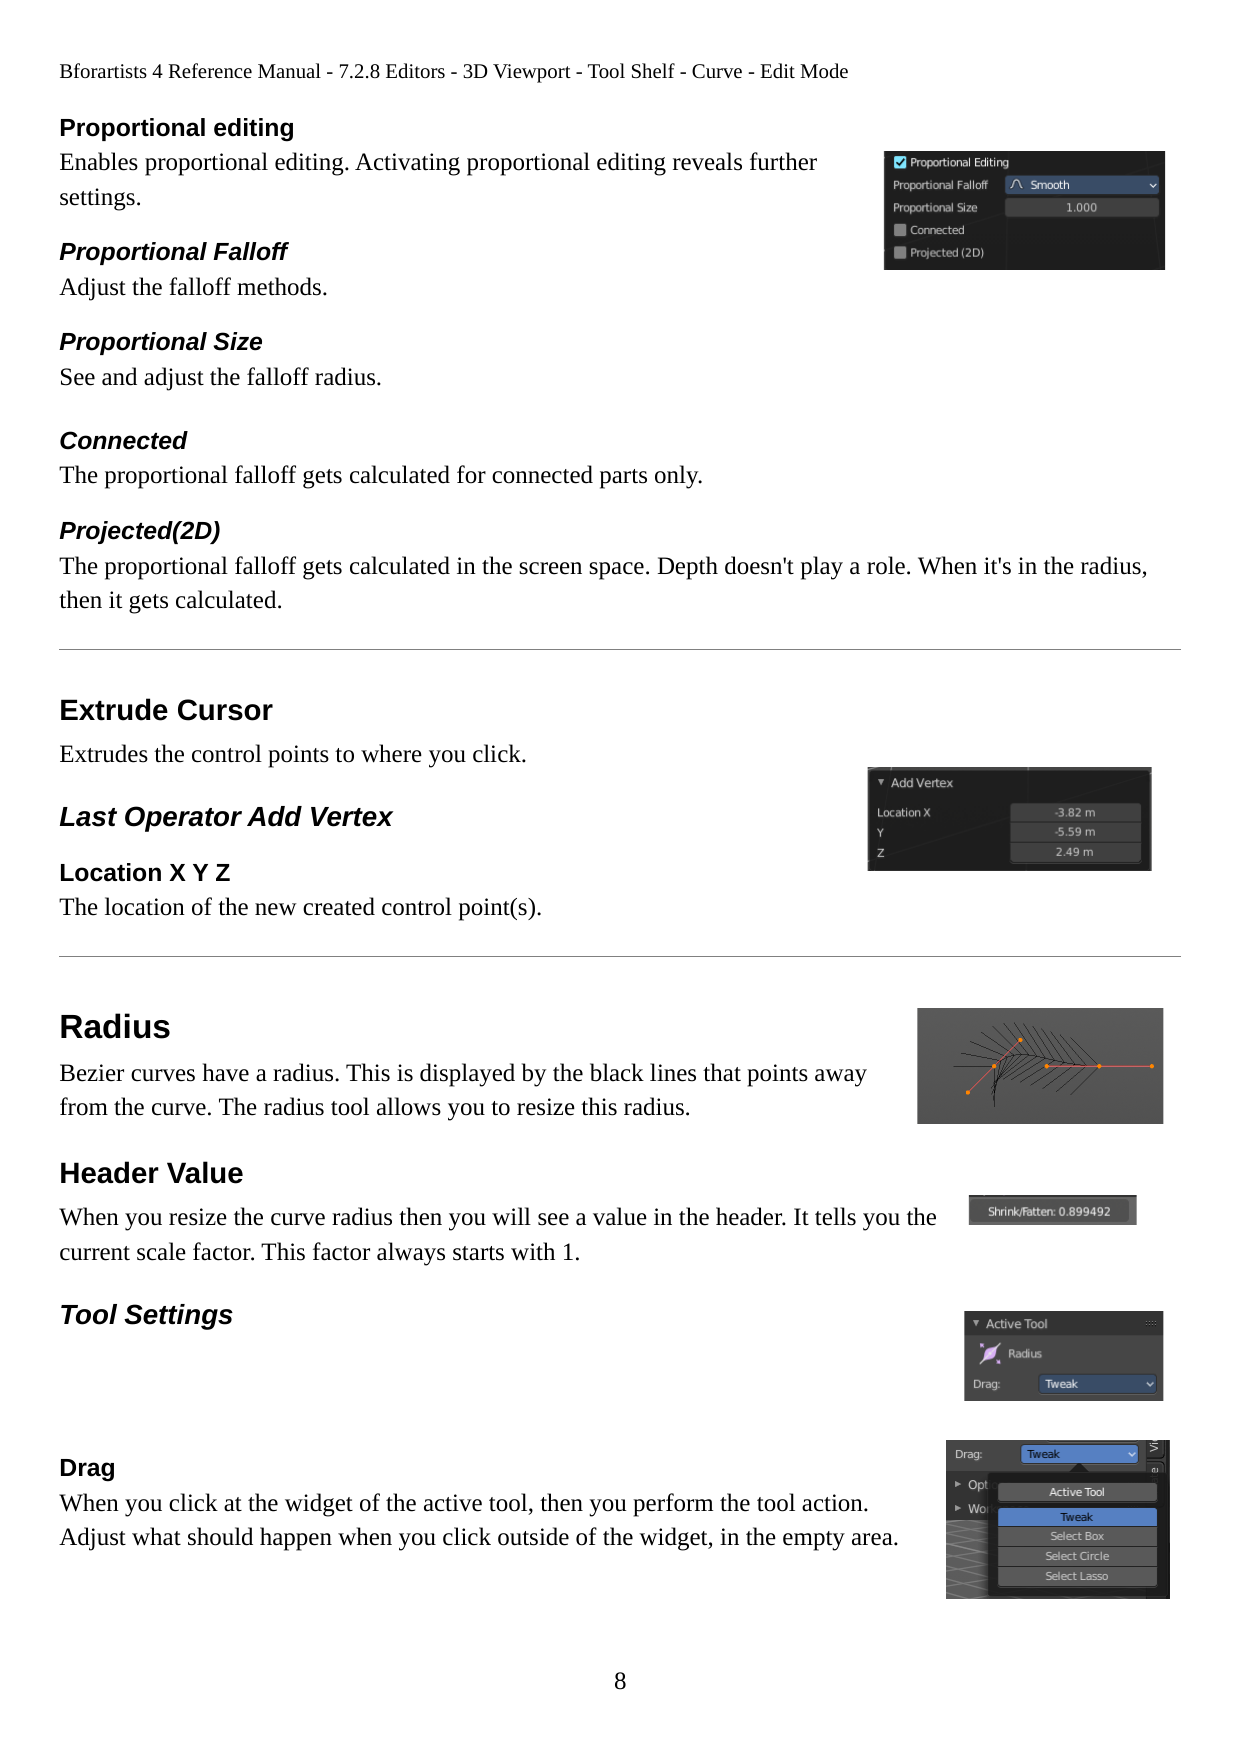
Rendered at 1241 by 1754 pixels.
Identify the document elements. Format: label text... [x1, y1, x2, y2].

text Adjust the falloff methods. [59, 272, 1181, 301]
subtitle Tool Settings [59, 1298, 1181, 1330]
subtitle Drag [59, 1453, 946, 1482]
subtitle Extrude Cursor [59, 693, 1181, 727]
subtitle Last Operator Add Vertex [59, 801, 867, 833]
text Extrudes the control points to where you click. [59, 739, 1181, 768]
subtitle [1166, 237, 1181, 266]
picture [867, 767, 1152, 871]
subtitle Location X Y Z [59, 858, 1181, 886]
subtitle Connected [59, 426, 1181, 454]
text The location of the new created control point(s). [59, 892, 1181, 921]
picture [946, 1440, 1170, 1599]
subtitle Projected(2D) [59, 516, 1181, 544]
picture [917, 1008, 1164, 1124]
text See and adjust the falloff radius. [59, 362, 1181, 391]
subtitle Proportional Size [59, 327, 1181, 356]
subtitle [1170, 1453, 1181, 1482]
text Bezier curves have a radius. This is displayed by the black lines that points away from the curve. The radius tool allows you to resize this radius. [59, 1058, 917, 1121]
subtitle Proportional Falloff [59, 237, 883, 266]
picture [968, 1195, 1137, 1225]
text When you click at the widget of the active tool, then you perform the tool action. Adjust what should happen when you click outside of the widget, in the empty area. [59, 1488, 946, 1551]
subtitle Radius [59, 1007, 1181, 1045]
subtitle Header Value [59, 1156, 1181, 1189]
text When you resize the curve radius then you will see a value in the header. It tells you the current scale factor. This factor always starts with 1. [59, 1202, 1181, 1265]
subtitle Proportional editing [59, 113, 1181, 141]
picture [964, 1311, 1164, 1401]
text The proportional falloff gets calculated in the screen space. Depth doesn't play a role. When it's in the radius, then it gets calculated. [59, 551, 1181, 614]
text Enables proportional editing. Activating proportional editing reveals further settings. [59, 147, 1181, 211]
text The proportional falloff gets calculated for connected parts only. [59, 461, 1181, 489]
picture [883, 151, 1166, 270]
subtitle [1152, 801, 1181, 833]
